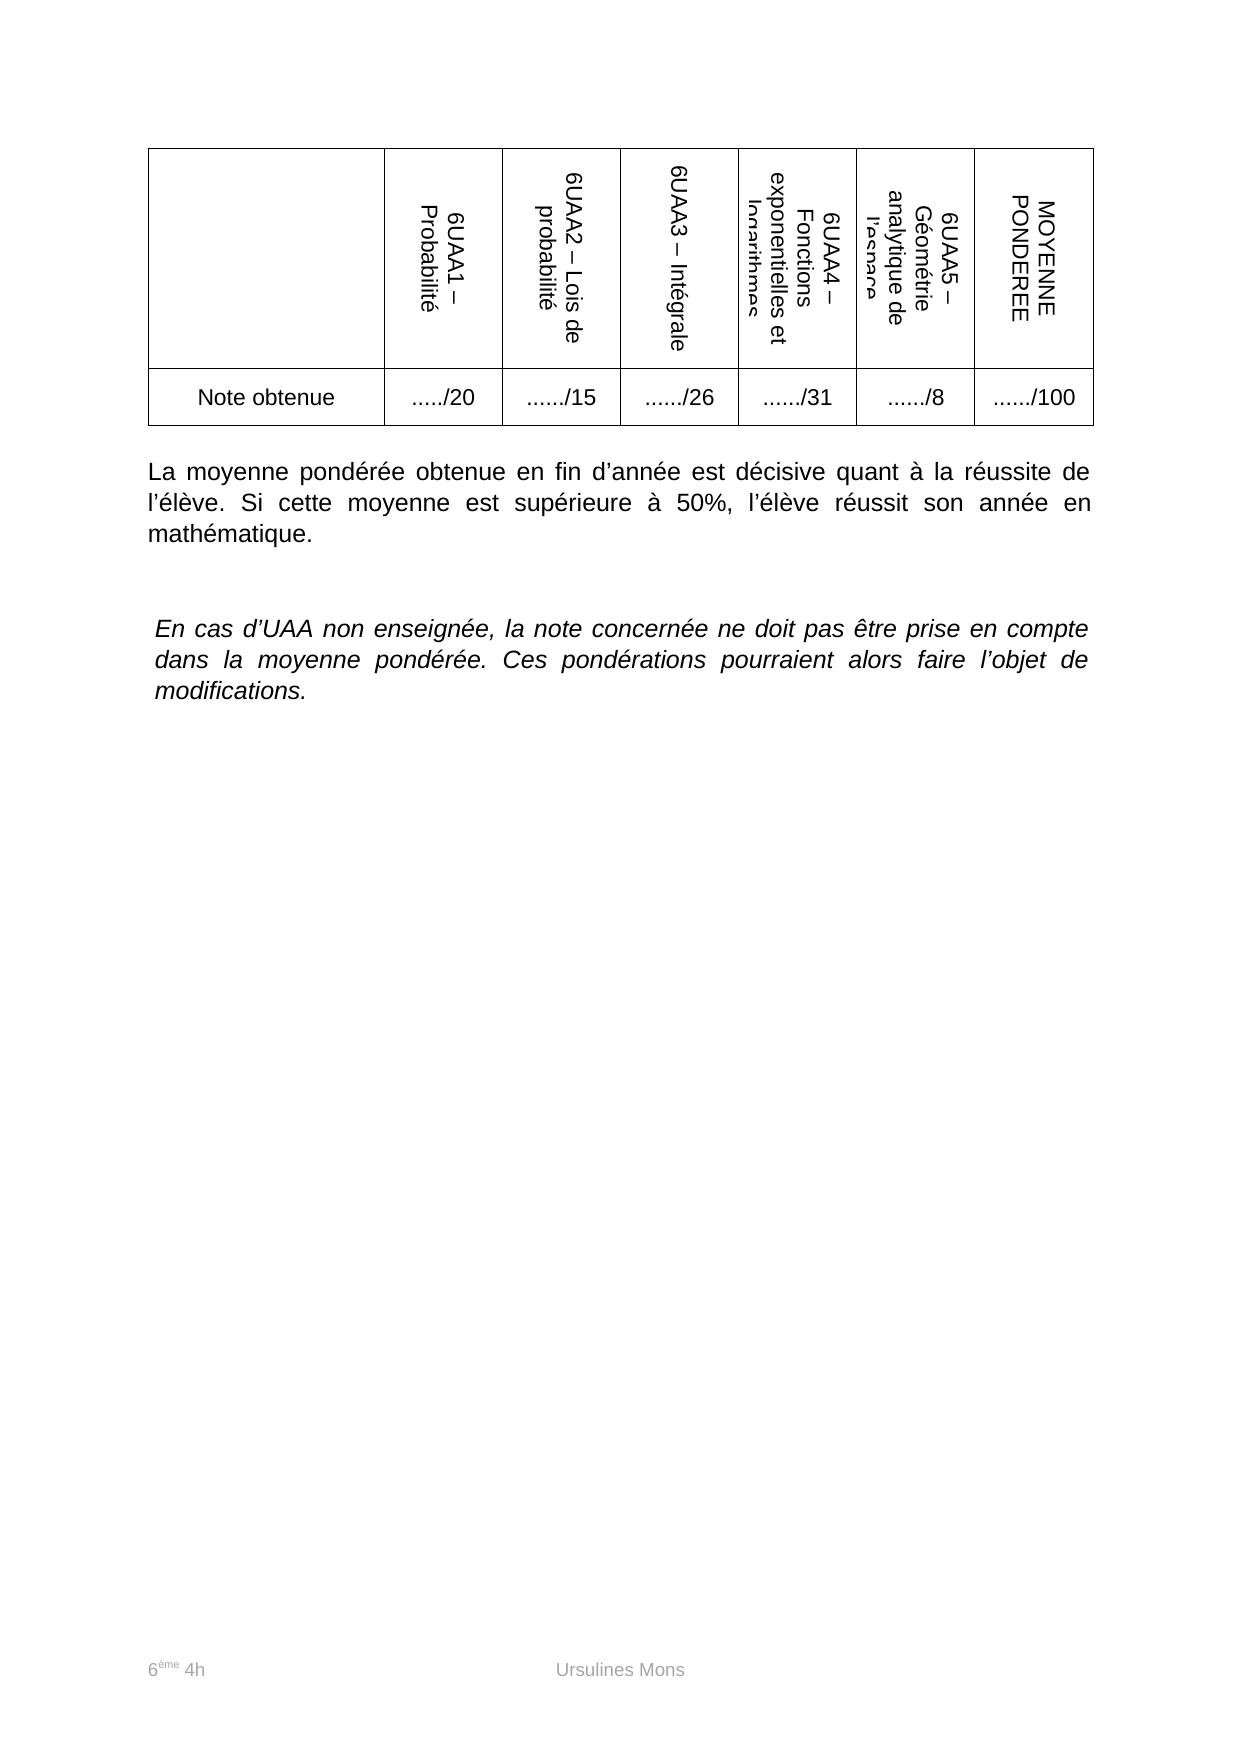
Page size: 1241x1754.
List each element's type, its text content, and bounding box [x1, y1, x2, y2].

table_cell 6UAA3 – Intégrale [621, 149, 738, 368]
table_cell ....../8 [857, 369, 974, 425]
table_cell ....../100 [975, 369, 1093, 425]
table_cell ....../31 [739, 369, 856, 425]
table_cell MOYENNE PONDEREE [975, 149, 1093, 368]
table_cell Note obtenue [149, 369, 384, 425]
text En cas d’UAA non enseignée, la note concernée ne doit pas être prise en compte dans la moyenne pondérée. Ces pondérations pourraient alors faire l’objet de modifications. [154, 614, 1093, 705]
table_cell 6UAA1 – Probabilité [385, 149, 502, 368]
table_cell 6UAA5 – Géométrie analytique de l’espace [857, 149, 974, 368]
table_cell ....../15 [503, 369, 620, 425]
table_cell ....../26 [621, 369, 738, 425]
table_cell ...../20 [385, 369, 502, 425]
table_cell 6UAA4 – Fonctions exponentielles et logarithmes [739, 149, 856, 368]
table_cell 6UAA2 – Lois de probabilité [503, 149, 620, 368]
text La moyenne pondérée obtenue en fin d’année est décisive quant à la réussite de l’élève. Si cette moyenne est supérieure à 50%, l’élève réussit son année en mathématique. [148, 456, 1093, 547]
table_cell [149, 149, 384, 368]
